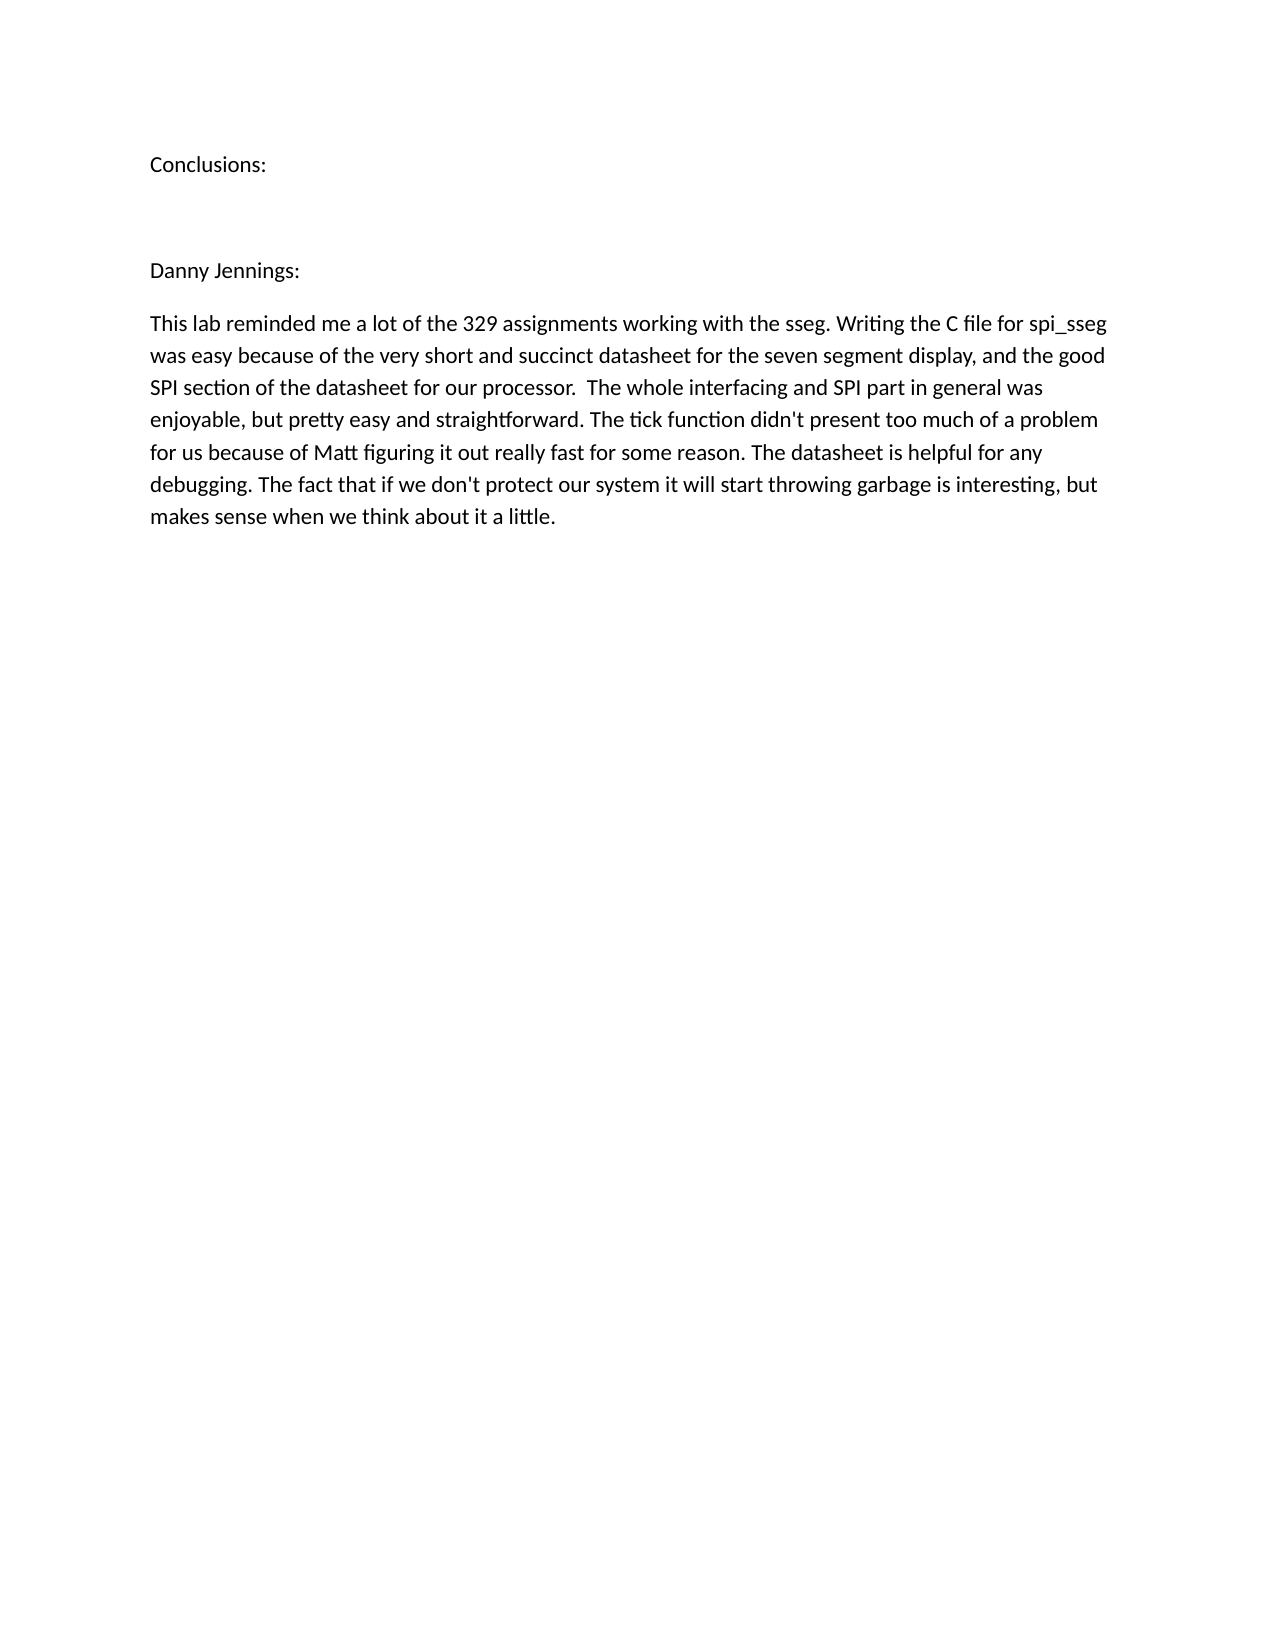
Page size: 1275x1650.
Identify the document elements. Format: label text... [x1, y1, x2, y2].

text This lab reminded me a lot of the 329 assignments working with the sseg. Writing the C file for spi_sseg was easy because of the very short and succinct datasheet for the seven segment display, and the good SPI section of the datasheet for our processor. The whole interfacing and SPI part in general was enjoyable, but pretty easy and straightforward. The tick function didn't present too much of a problem for us because of Matt figuring it out really fast for some reason. The datasheet is helpful for any debugging. The fact that if we don't protect our system it will start throwing garbage is interesting, but makes sense when we think about it a little. [150, 309, 1125, 530]
text Danny Jennings: [150, 256, 1125, 284]
text Conclusions: [150, 150, 1125, 178]
